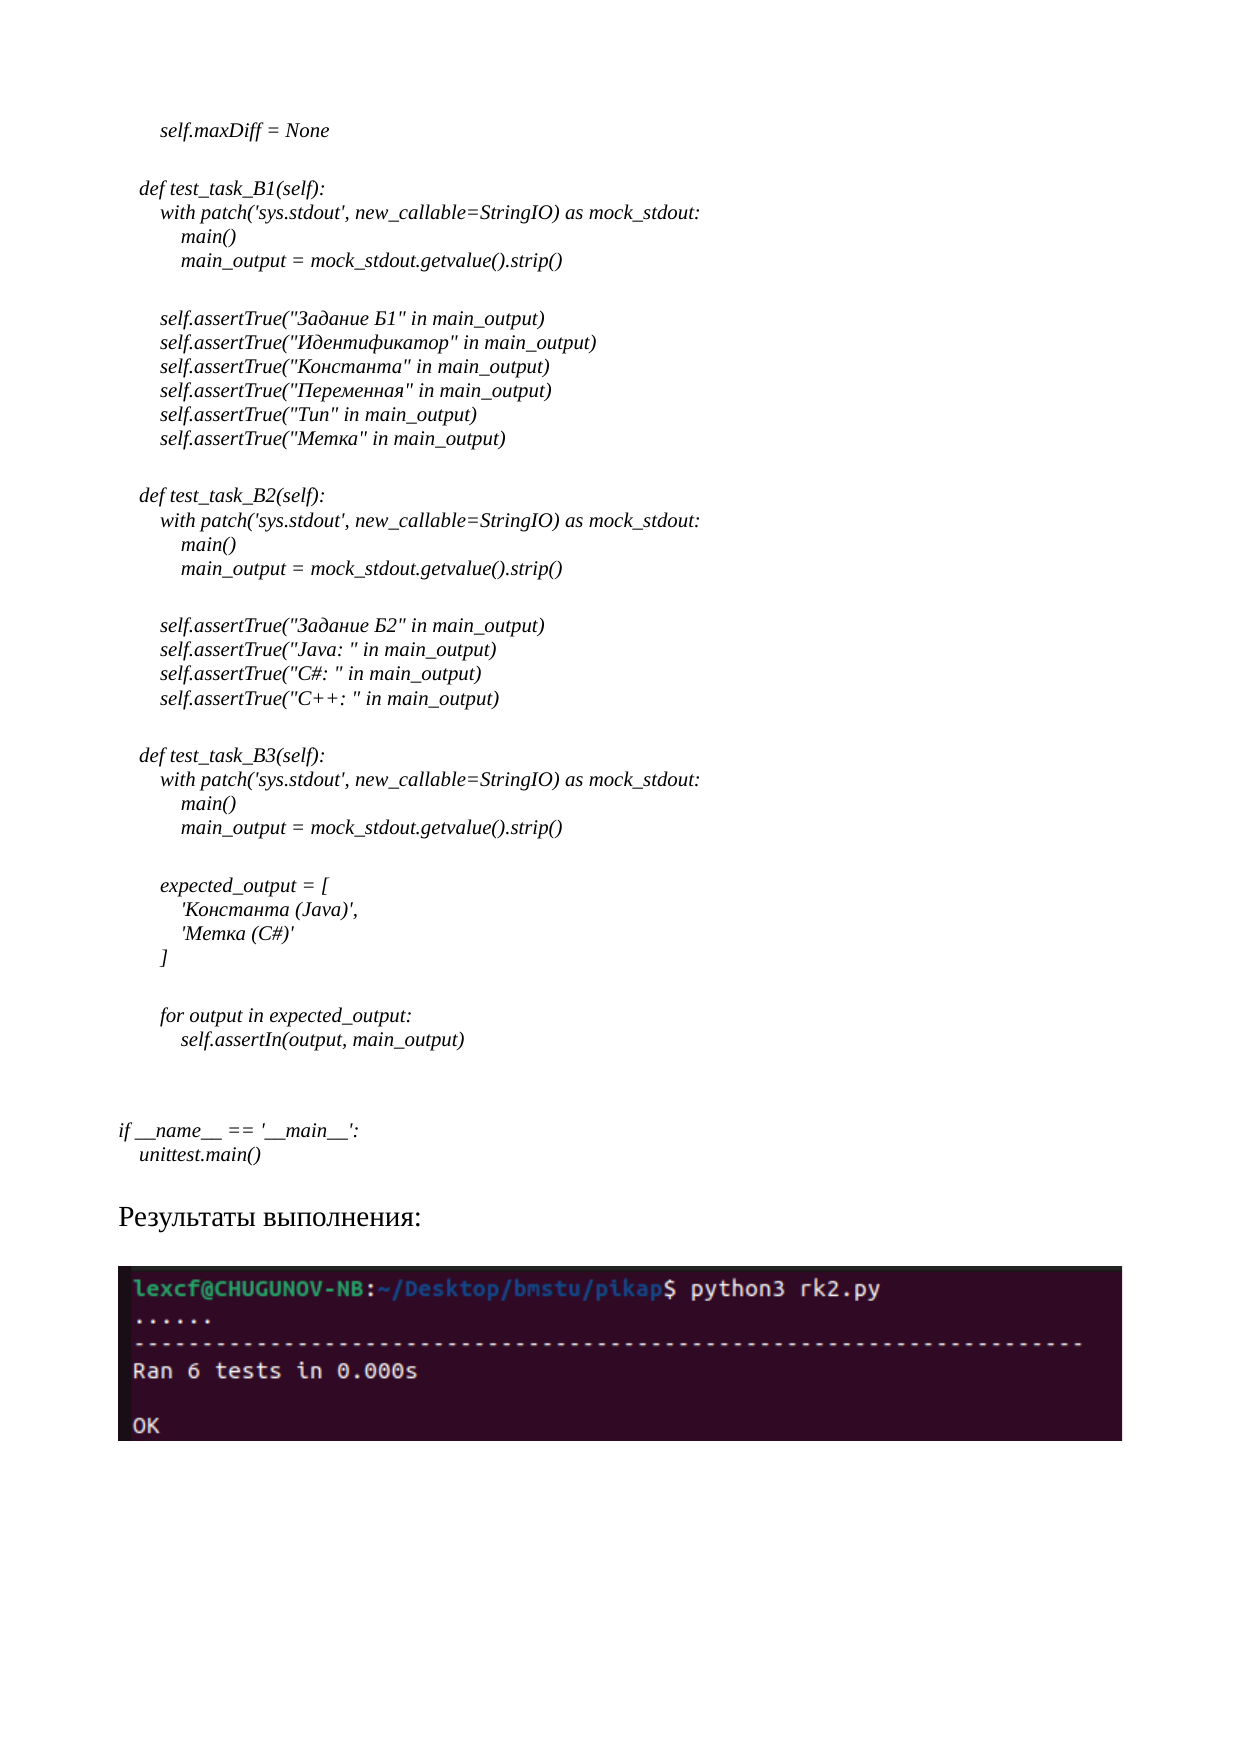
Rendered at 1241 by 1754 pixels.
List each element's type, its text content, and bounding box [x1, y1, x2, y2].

text unittest.main() [118, 1142, 1122, 1166]
text self.maxDiff = None [118, 118, 1122, 142]
text main() [118, 224, 1122, 248]
text for output in expected_output: [118, 1003, 1122, 1027]
picture [118, 1266, 1123, 1441]
text main_output = mock_stdout.getvalue().strip() [118, 248, 1122, 272]
text expected_output = [ [118, 873, 1122, 897]
text self.assertTrue("Задание Б2" in main_output) [118, 613, 1122, 637]
text main() [118, 532, 1122, 556]
text def test_task_B2(self): [118, 483, 1122, 507]
text def test_task_B1(self): [118, 176, 1122, 200]
text self.assertTrue("Константа" in main_output) [118, 354, 1122, 378]
text self.assertIn(output, main_output) [118, 1027, 1122, 1051]
text with patch('sys.stdout', new_callable=StringIO) as mock_stdout: [118, 767, 1122, 791]
text self.assertTrue("Задание Б1" in main_output) [118, 306, 1122, 329]
text with patch('sys.stdout', new_callable=StringIO) as mock_stdout: [118, 200, 1122, 224]
text main_output = mock_stdout.getvalue().strip() [118, 815, 1122, 839]
text main_output = mock_stdout.getvalue().strip() [118, 556, 1122, 580]
text self.assertTrue("Переменная" in main_output) [118, 378, 1122, 402]
text main() [118, 791, 1122, 815]
text self.assertTrue("Java: " in main_output) [118, 637, 1122, 661]
text with patch('sys.stdout', new_callable=StringIO) as mock_stdout: [118, 507, 1122, 532]
text 'Константа (Java)', [118, 897, 1122, 921]
text ] [118, 945, 1122, 969]
text def test_task_B3(self): [118, 743, 1122, 767]
text self.assertTrue("C++: " in main_output) [118, 685, 1122, 709]
text if __name__ == '__main__': [118, 1118, 1122, 1142]
text self.assertTrue("Тип" in main_output) [118, 402, 1122, 426]
text self.assertTrue("Метка" in main_output) [118, 426, 1122, 450]
text self.assertTrue("C#: " in main_output) [118, 661, 1122, 685]
text self.assertTrue("Идентификатор" in main_output) [118, 329, 1122, 354]
text Результаты выполнения: [118, 1199, 1122, 1233]
text 'Метка (C#)' [118, 921, 1122, 945]
